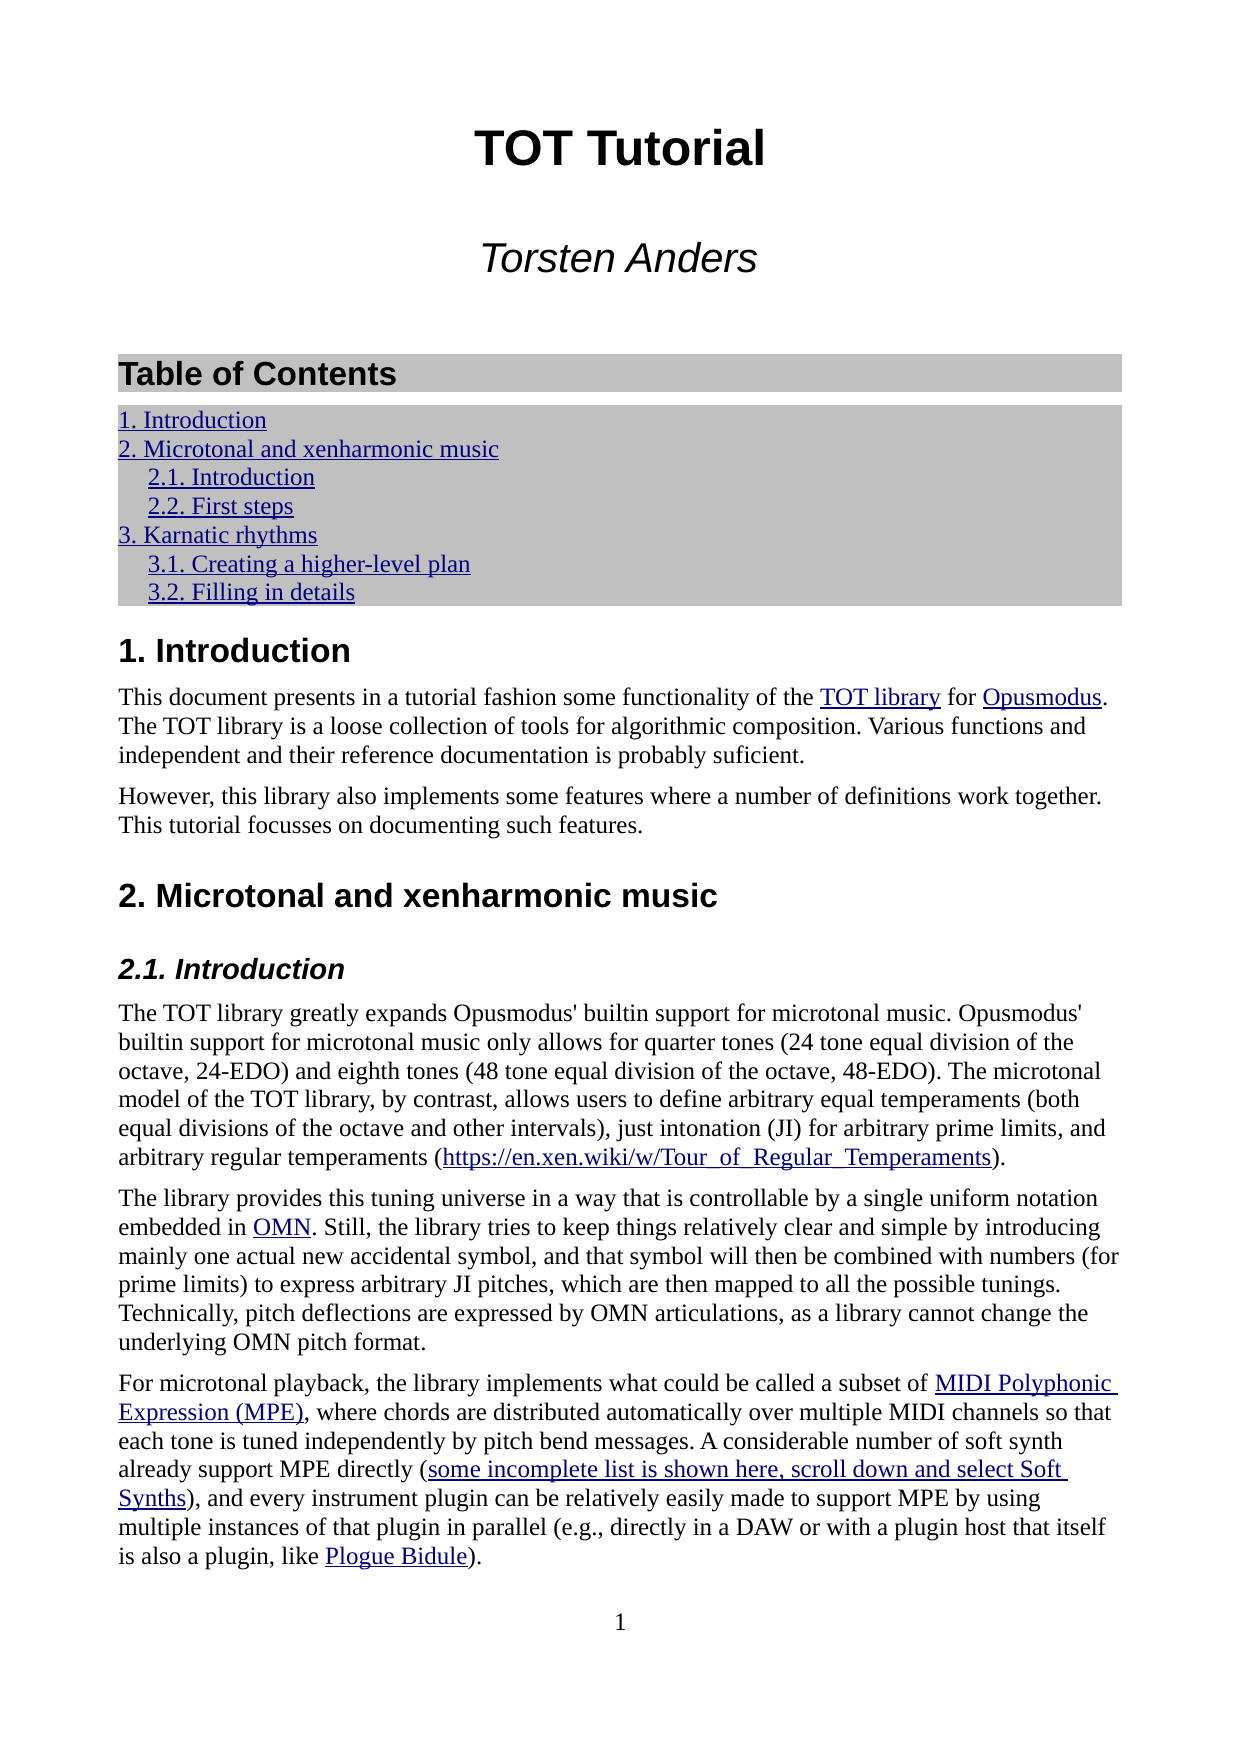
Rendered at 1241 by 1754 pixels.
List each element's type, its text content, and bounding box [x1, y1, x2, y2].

text However, this library also implements some features where a number of definitions work together. This tutorial focusses on documenting such features. [118, 781, 1122, 838]
text 2.1. Introduction [148, 462, 1122, 491]
subtitle Microtonal and xenharmonic music [118, 876, 1122, 915]
text 3.2. Filling in details [148, 577, 1122, 606]
text 2. Microtonal and xenharmonic music [118, 434, 1122, 462]
subtitle Introduction [118, 631, 1122, 670]
subtitle Torsten Anders [118, 233, 1122, 281]
text This document presents in a tutorial fashion some functionality of the TOT library for Opusmodus. The TOT library is a loose collection of tools for algorithmic composition. Various functions and independent and their reference documentation is probably suficient. [118, 682, 1122, 768]
text For microtonal playback, the library implements what could be called a subset of MIDI Polyphonic Expression (MPE), where chords are distributed automatically over multiple MIDI channels so that each tone is tuned independently by pitch bend messages. A considerable number of soft synth already support MPE directly (some incomplete list is shown here, scroll down and select Soft Synths), and every instrument plugin can be relatively easily made to support MPE by using multiple instances of that plugin in parallel (e.g., directly in a DAW or with a plugin host that itself is also a plugin, like Plogue Bidule). [118, 1368, 1122, 1569]
text The TOT library greatly expands Opusmodus' builtin support for microtonal music. Opusmodus' builtin support for microtonal music only allows for quarter tones (24 tone equal division of the octave, 24-EDO) and eighth tones (48 tone equal division of the octave, 48-EDO). The microtonal model of the TOT library, by contrast, allows users to define arbitrary equal temperaments (both equal divisions of the octave and other intervals), just intonation (JI) for arbitrary prime limits, and arbitrary regular temperaments (https://en.xen.wiki/w/Tour_of_Regular_Temperaments). [118, 998, 1122, 1171]
text 3.1. Creating a higher-level plan [148, 549, 1122, 577]
text 3. Karnatic rhythms [118, 520, 1122, 549]
title TOT Tutorial [118, 118, 1122, 176]
text The library provides this tuning universe in a way that is controllable by a single uniform notation embedded in OMN. Still, the library tries to keep things relatively clear and simple by introducing mainly one actual new accidental symbol, and that symbol will then be combined with numbers (for prime limits) to express arbitrary JI pitches, which are then mapped to all the possible tunings. Technically, pitch deflections are expressed by OMN articulations, as a library cannot change the underlying OMN pitch format. [118, 1183, 1122, 1356]
subtitle Introduction [118, 952, 1122, 986]
text 1. Introduction [118, 405, 1122, 434]
text 2.2. First steps [148, 491, 1122, 520]
subtitle Table of Contents [118, 354, 1122, 392]
